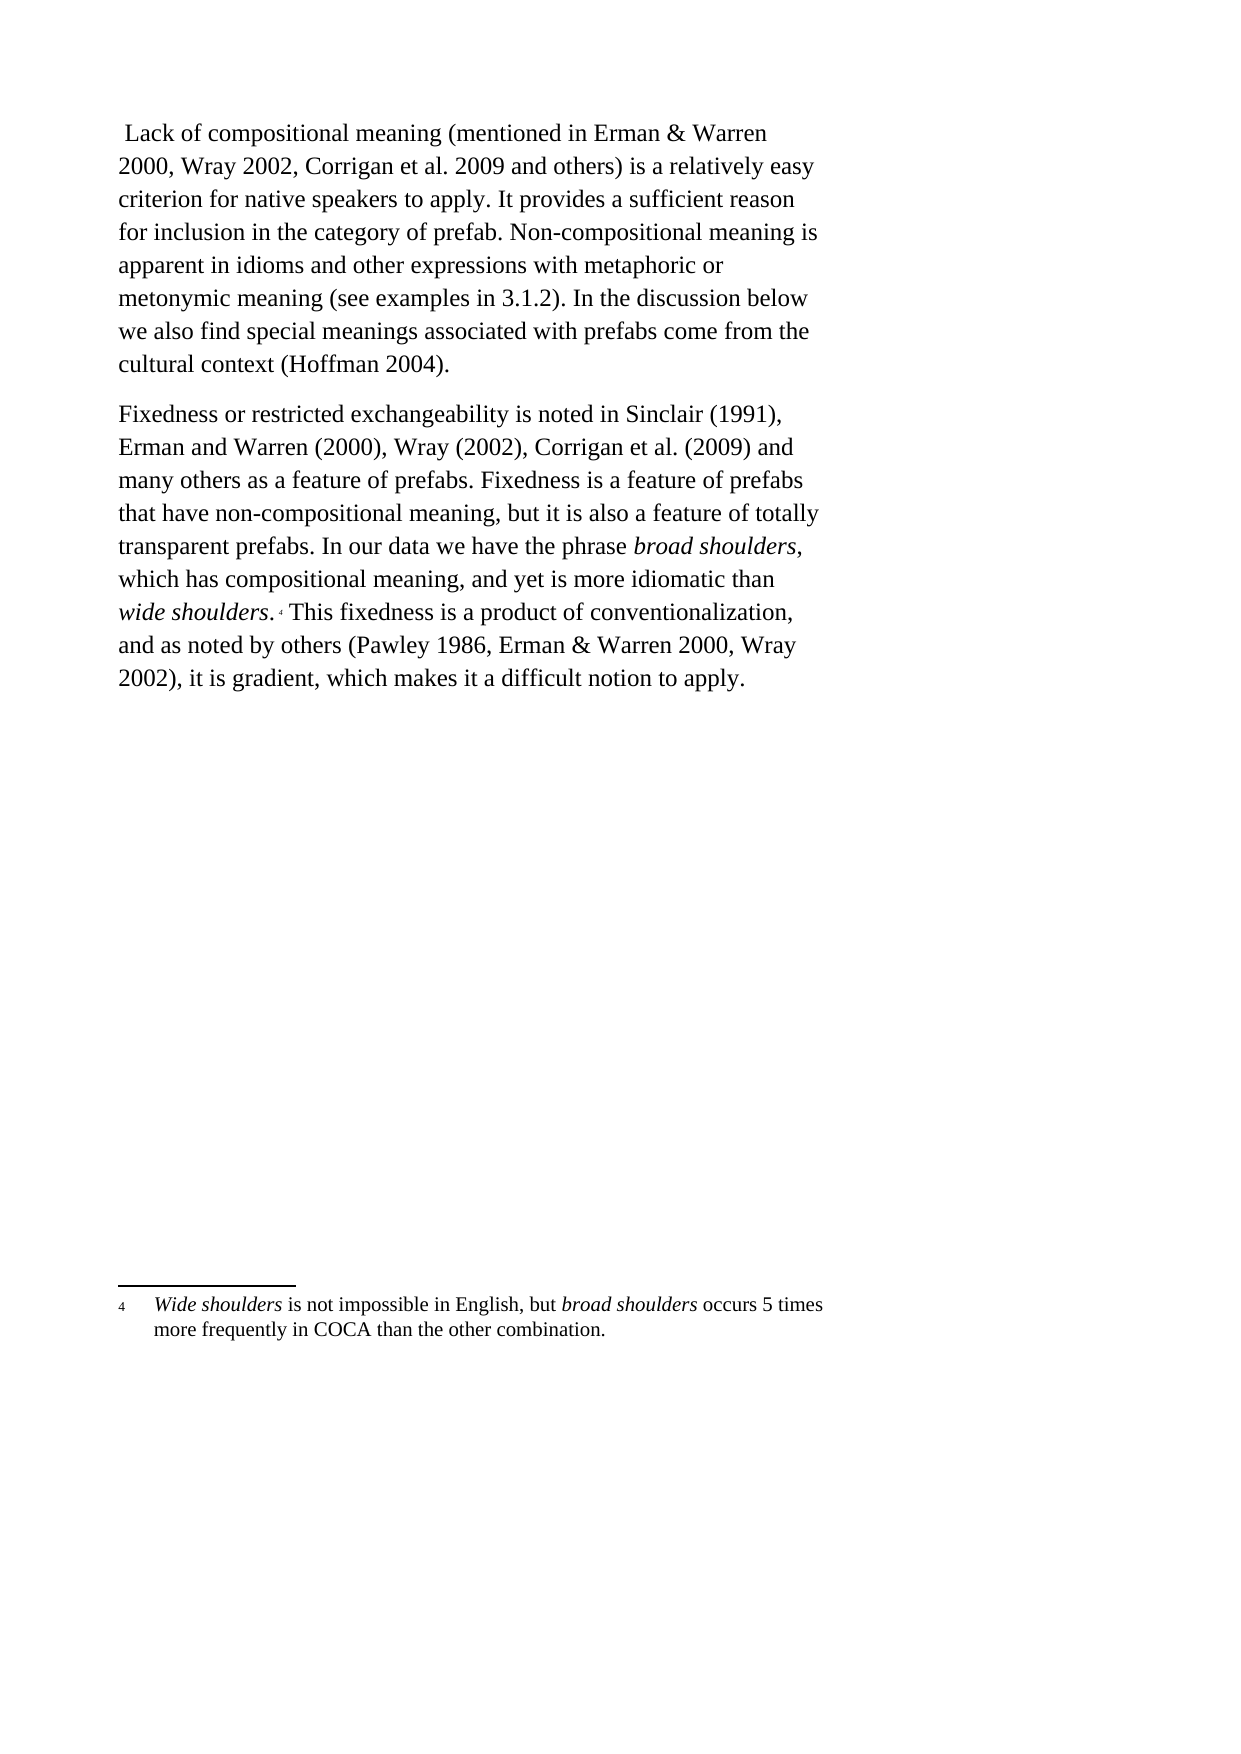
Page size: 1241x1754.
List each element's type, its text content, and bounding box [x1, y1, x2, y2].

text Lack of compositional meaning (mentioned in Erman & Warren 2000, Wray 2002, Corrigan et al. 2009 and others) is a relatively easy criterion for native speakers to apply. It provides a sufficient reason for inclusion in the category of prefab. Non-compositional meaning is apparent in idioms and other expressions with metaphoric or metonymic meaning (see examples in 3.1.2). In the discussion below we also find special meanings associated with prefabs come from the cultural context (Hoffman 2004). [118, 118, 827, 378]
text Fixedness or restricted exchangeability is noted in Sinclair (1991), Erman and Warren (2000), Wray (2002), Corrigan et al. (2009) and many others as a feature of prefabs. Fixedness is a feature of prefabs that have non-compositional meaning, but it is also a feature of totally transparent prefabs. In our data we have the phrase broad shoulders, which has compositional meaning, and yet is more idiomatic than wide shoulders. This fixedness is a product of conventionalization, and as noted by others (Pawley 1986, Erman & Warren 2000, Wray 2002), it is gradient, which makes it a difficult notion to apply. [118, 399, 827, 692]
text Wide shoulders is not impossible in English, but broad shoulders occurs 5 times more frequently in COCA than the other combination. [118, 1292, 827, 1341]
